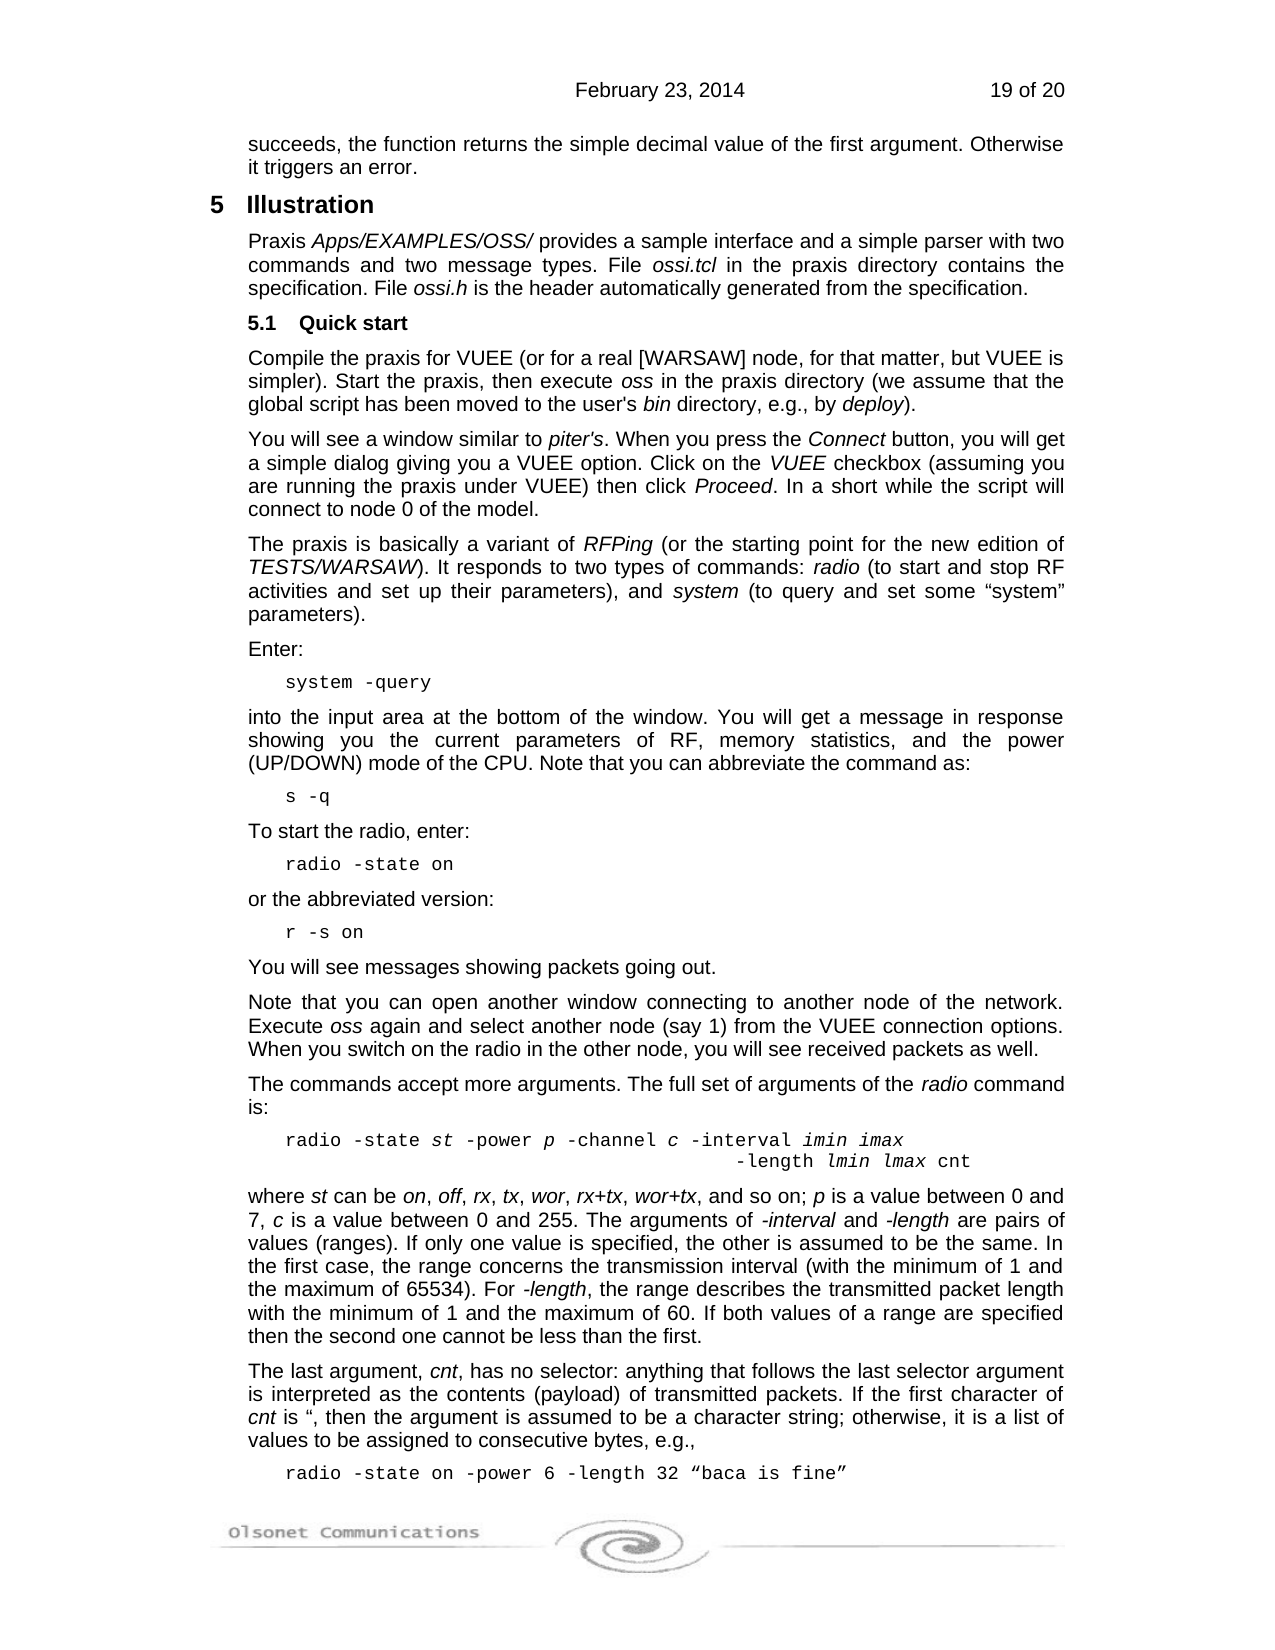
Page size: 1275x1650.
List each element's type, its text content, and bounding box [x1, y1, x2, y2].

text You will see messages showing packets going out. [248, 956, 1065, 979]
text where st can be on, off, rx, tx, wor, rx+tx, wor+tx, and so on; p is a value between 0 and 7, c is a value between 0 and 255. The arguments of -interval and -length are pairs of values (ranges). If only one value is specified, the other is assumed to be the same. In the first case, the range concerns the transmission interval (with the minimum of 1 and the maximum of 65534). For -length, the range describes the transmitted packet length with the minimum of 1 and the maximum of 60. If both values of a range are specified then the second one cannot be less than the first. [248, 1185, 1065, 1347]
text or the abbreviated version: [248, 888, 1065, 911]
text s -q [285, 787, 1065, 808]
text Note that you can open another window connecting to another node of the network. Execute oss again and select another node (say 1) from the VUEE connection options. When you switch on the radio in the other node, you will see received packets as well. [248, 991, 1065, 1061]
text The commands accept more arguments. The full set of arguments of the radio command is: [248, 1072, 1065, 1119]
text The last argument, cnt, has no selector: anything that follows the last selector argument is interpreted as the contents (payload) of transmitted packets. If the first character of cnt is “, then the argument is assumed to be a character string; otherwise, it is a list of values to be assigned to consecutive bytes, e.g., [248, 1359, 1065, 1452]
text -length lmin lmax cnt [285, 1152, 1065, 1173]
text radio -state on [285, 855, 1065, 876]
text The praxis is basically a variant of RFPing (or the starting point for the new edition of TESTS/WARSAW). It responds to two types of commands: radio (to start and stop RF activities and set up their parameters), and system (to query and set some “system” parameters). [248, 533, 1065, 626]
text system -query [285, 672, 1065, 694]
text You will see a window similar to piter's. When you press the Connect button, you will get a simple dialog giving you a VUEE option. Click on the VUEE checkbox (assuming you are running the praxis under VUEE) then click Proceed. In a short while the script will connect to node 0 of the model. [248, 428, 1065, 521]
subtitle Illustration [210, 190, 1065, 218]
text radio -state st -power p -channel c -interval imin imax [285, 1131, 1065, 1152]
text Enter: [248, 637, 1065, 661]
text succeeds, the function returns the simple decimal value of the first argument. Otherwise it triggers an error. [248, 132, 1065, 179]
subtitle Quick start [247, 312, 1065, 335]
text radio -state on -power 6 -length 32 “baca is fine” [285, 1464, 1065, 1485]
text Praxis Apps/EXAMPLES/OSS/ provides a sample interface and a simple parser with two commands and two message types. File ossi.tcl in the praxis directory contains the specification. File ossi.h is the header automatically generated from the specification. [248, 230, 1065, 300]
picture [210, 1504, 1065, 1596]
text Compile the praxis for VUEE (or for a real [WARSAW] node, for that matter, but VUEE is simpler). Start the praxis, then execute oss in the praxis directory (we assume that the global script has been moved to the user's bin directory, e.g., by deploy). [248, 347, 1065, 416]
text into the input area at the bottom of the window. You will get a message in response showing you the current parameters of RF, memory statistics, and the power (UP/DOWN) mode of the CPU. Note that you can abbreviate the command as: [248, 705, 1065, 775]
text r -s on [285, 923, 1065, 944]
text To start the radio, enter: [248, 820, 1065, 843]
